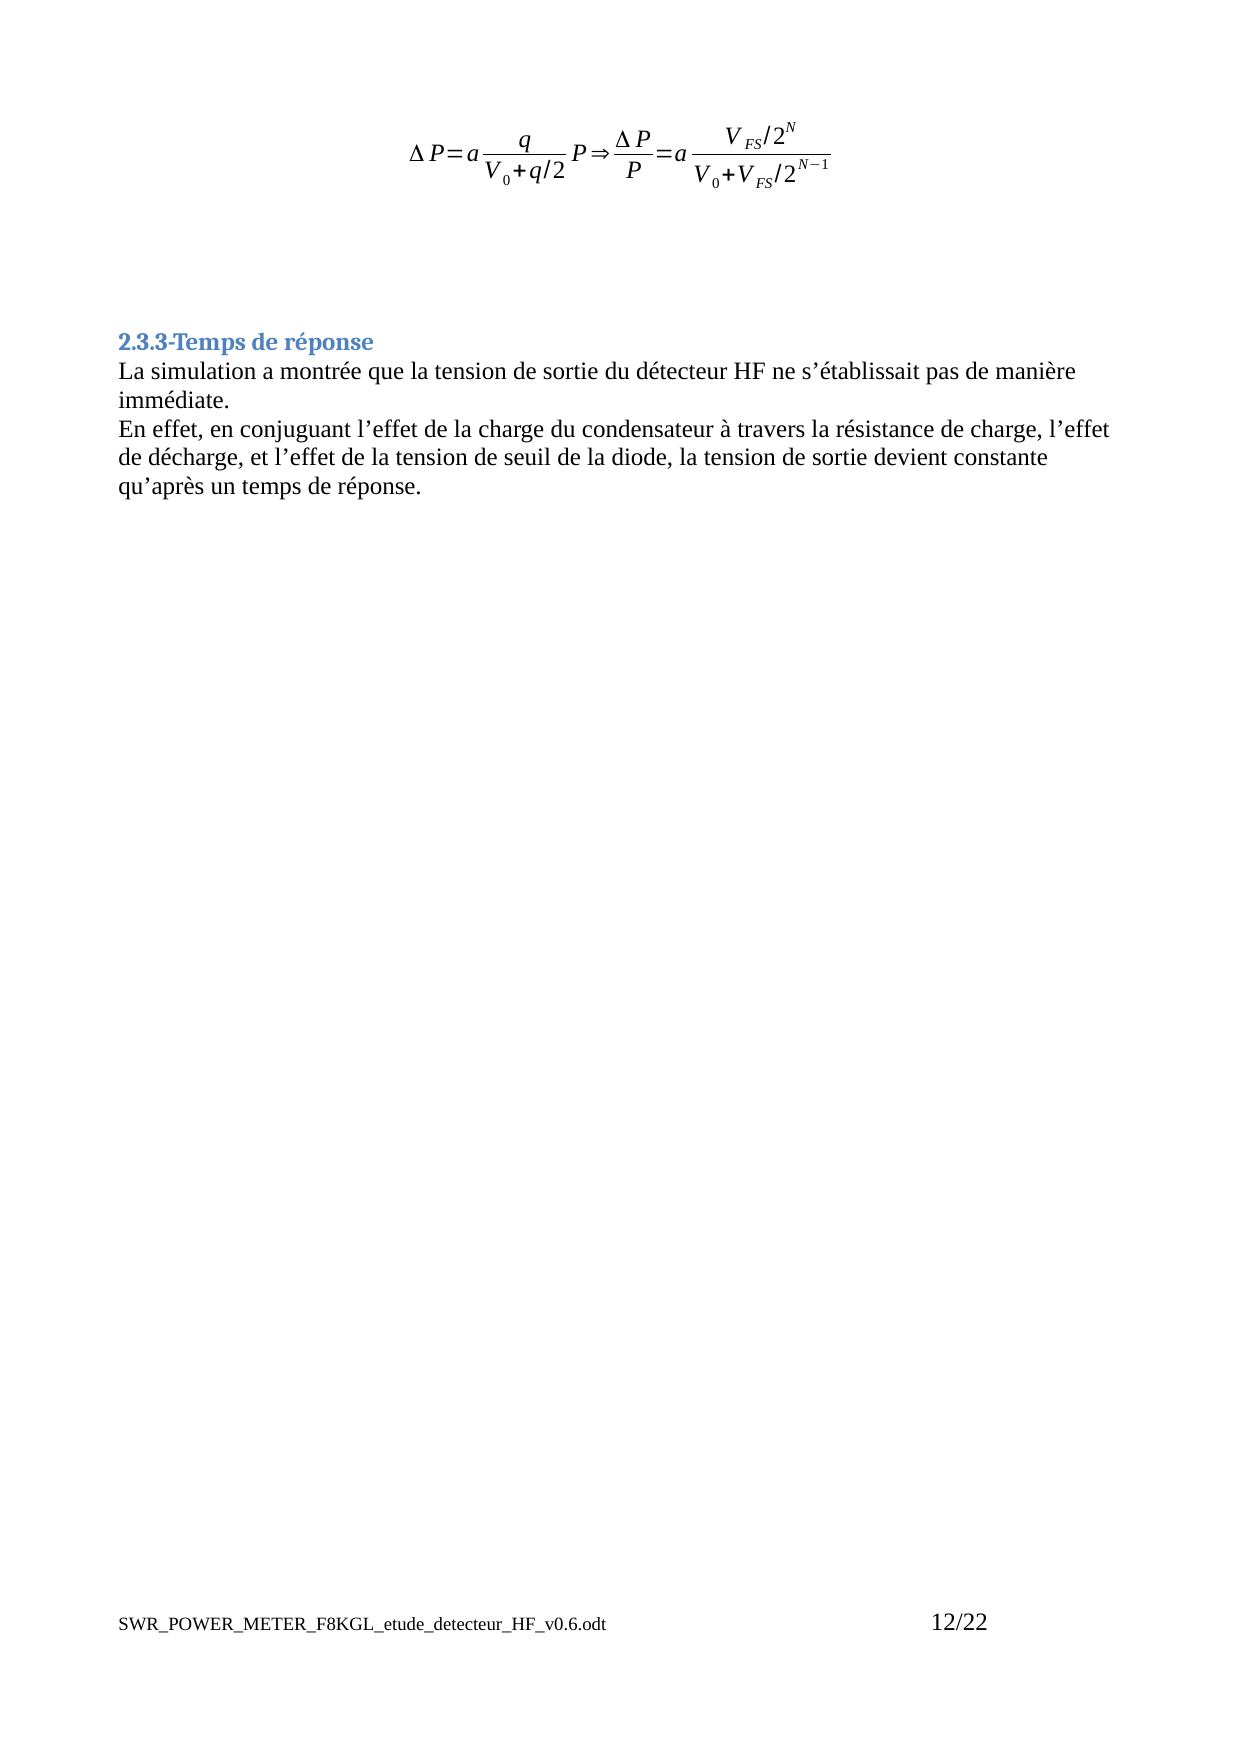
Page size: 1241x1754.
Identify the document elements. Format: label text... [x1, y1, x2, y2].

text La simulation a montrée que la tension de sortie du détecteur HF ne s’établissait pas de manière immédiate. [118, 356, 1122, 414]
subtitle 2.3.3-Temps de réponse [118, 327, 1122, 356]
text En effet, en conjuguant l’effet de la charge du condensateur à travers la résistance de charge, l’effet de décharge, et l’effet de la tension de seuil de la diode, la tension de sortie devient constante qu’après un temps de réponse. [118, 414, 1122, 500]
